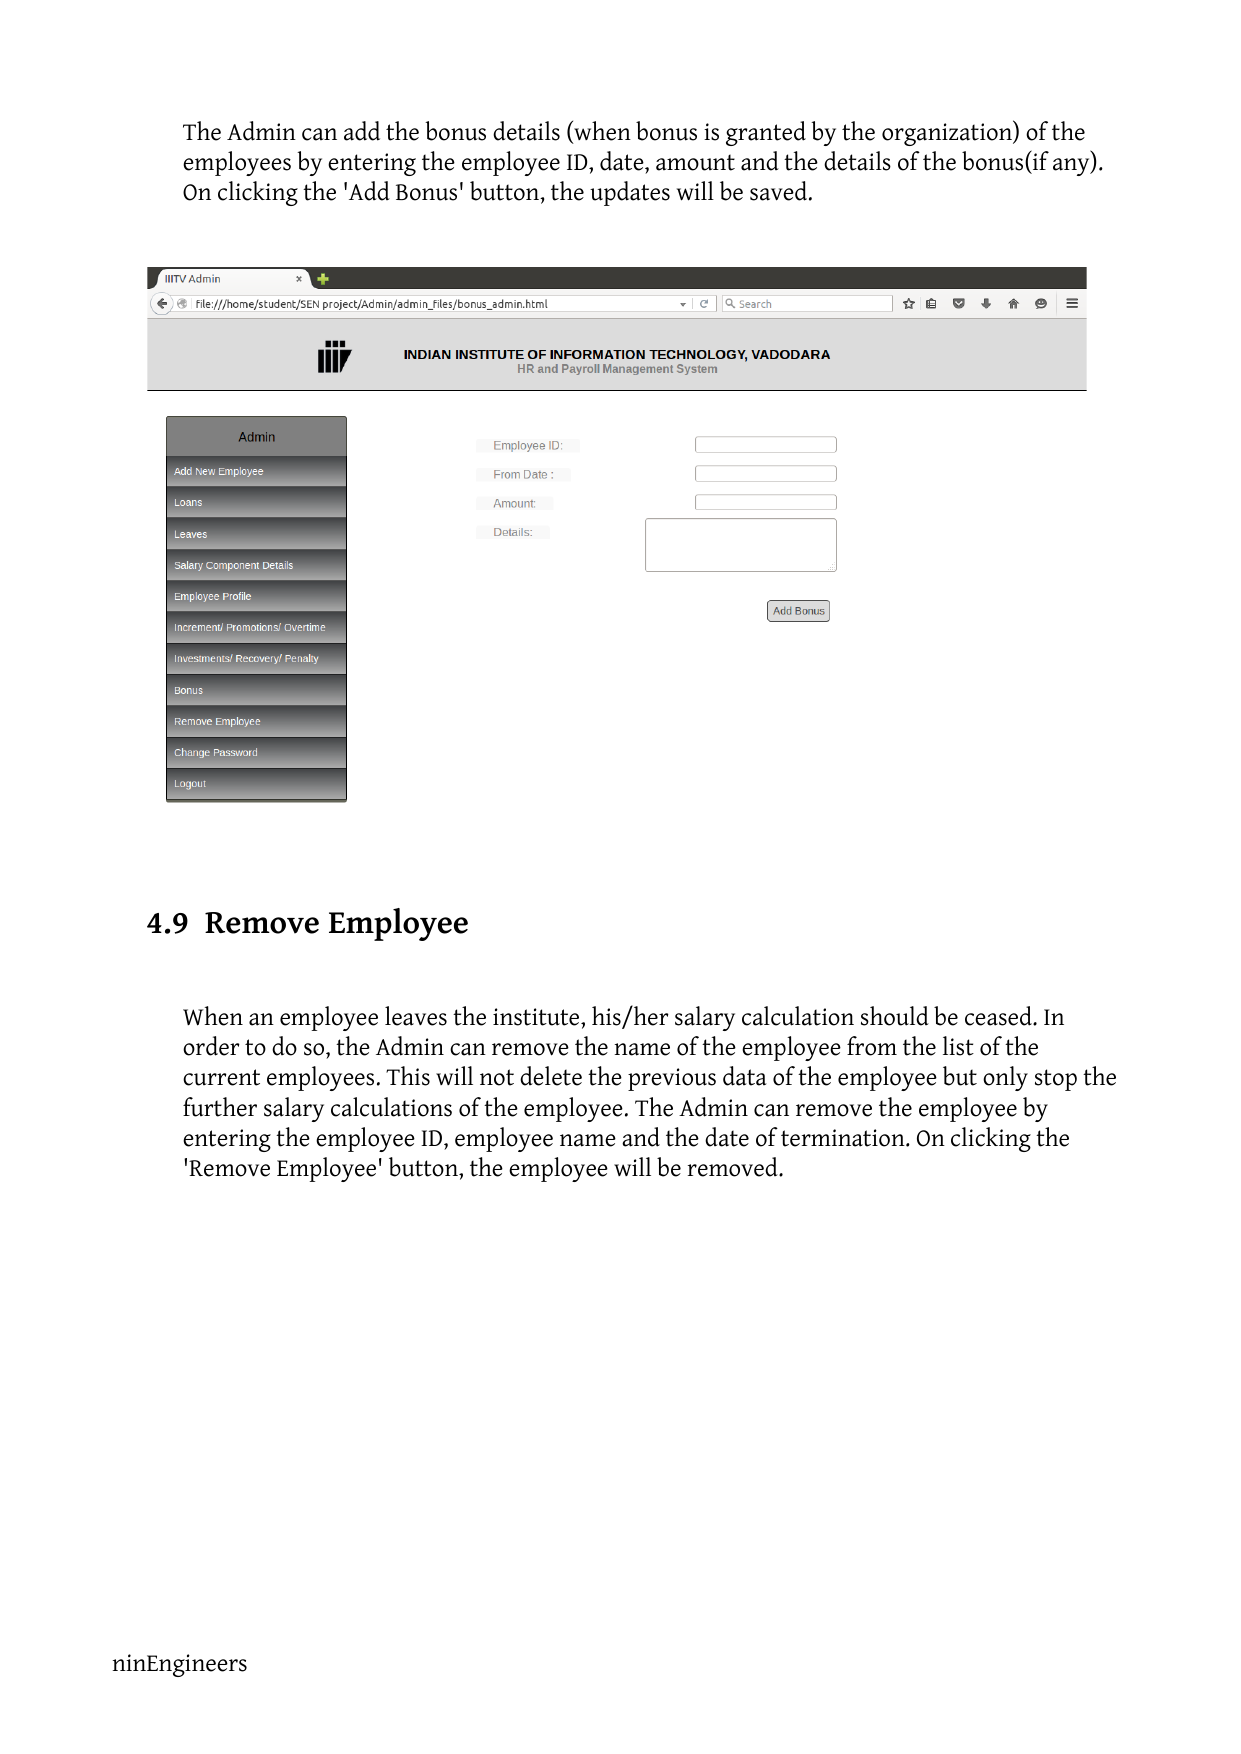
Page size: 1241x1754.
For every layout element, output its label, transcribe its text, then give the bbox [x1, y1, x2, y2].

picture [147, 267, 1087, 805]
list 4.9 Remove Employee [146, 905, 1121, 943]
list When an employee leaves the institute, his/her salary calculation should be ceased. In order to do so, the Admin can remove the name of the employee from the list of the current employees. This will not delete the previous data of the employee but only stop the further salary calculations of the employee. The Admin can remove the employee by entering the employee ID, employee name and the date of termination. On clicking the 'Remove Employee' button, the employee will be removed. [183, 1003, 1122, 1184]
list The Admin can add the bonus details (when bonus is granted by the organization) of the employees by entering the employee ID, date, amount and the details of the bonus(if any). On clicking the 'Add Bonus' button, the updates will be saved. [183, 118, 1122, 208]
